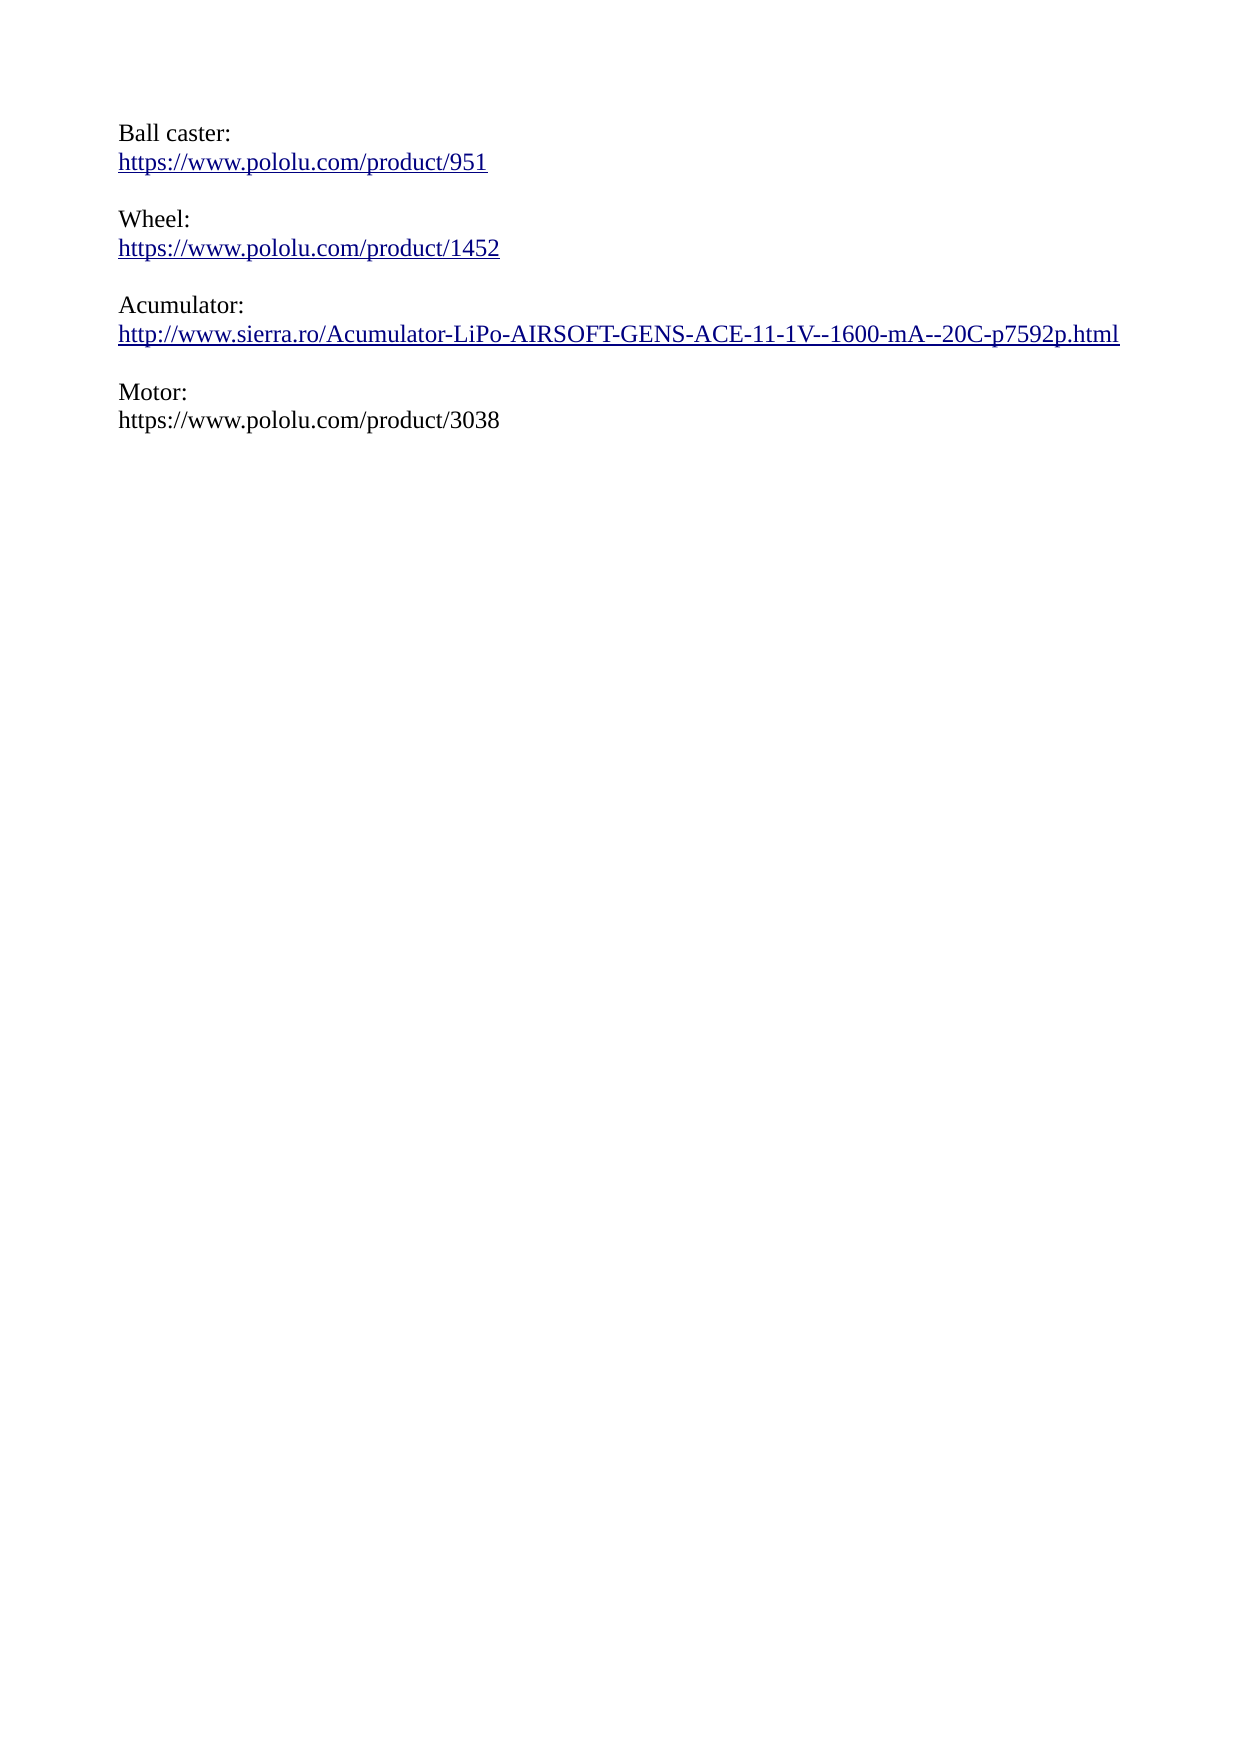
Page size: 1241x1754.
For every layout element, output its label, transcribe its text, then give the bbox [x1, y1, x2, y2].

text Motor: [118, 377, 1122, 406]
text https://www.pololu.com/product/1452 [118, 233, 1122, 262]
text http://www.sierra.ro/Acumulator-LiPo-AIRSOFT-GENS-ACE-11-1V--1600-mA--20C-p7592p.html [118, 319, 1122, 348]
text https://www.pololu.com/product/951 [118, 147, 1122, 176]
text Wheel: [118, 204, 1122, 233]
text Ball caster: [118, 118, 1122, 147]
text https://www.pololu.com/product/3038 [118, 406, 1122, 434]
text Acumulator: [118, 291, 1122, 319]
